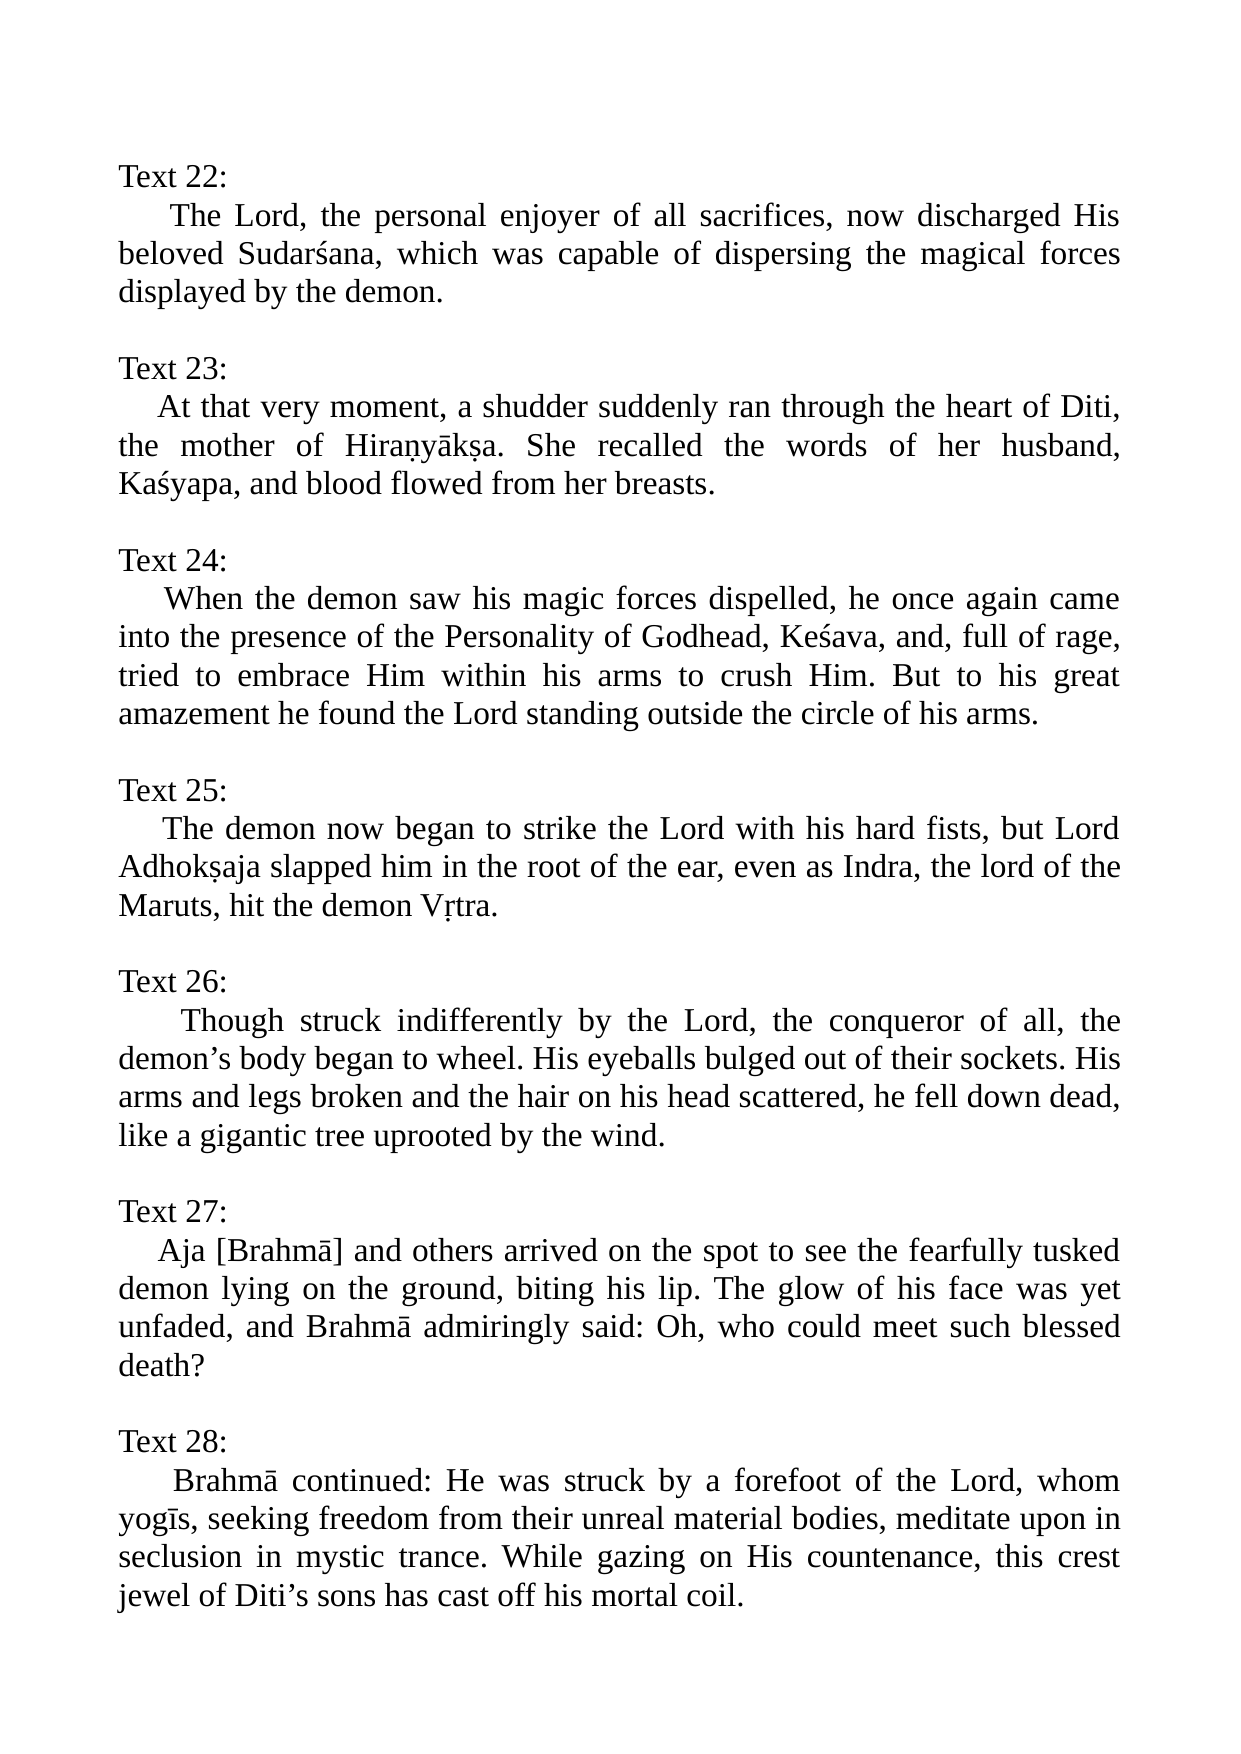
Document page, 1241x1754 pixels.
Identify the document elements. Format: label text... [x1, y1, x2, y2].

text When the demon saw his magic forces dispelled, he once again came into the presence of the Personality of Godhead, Keśava, and, full of rage, tried to embrace Him within his arms to crush Him. But to his great amazement he found the Lord standing outside the circle of his arms. [118, 578, 1122, 731]
text Text 25: [118, 770, 1122, 808]
text Text 27: [118, 1191, 1122, 1230]
text Though struck indifferently by the Lord, the conqueror of all, the demon’s body began to wheel. His eyeballs bulged out of their sockets. His arms and legs broken and the hair on his head scattered, he fell down dead, like a gigantic tree uprooted by the wind. [118, 1000, 1122, 1153]
text Text 22: [118, 156, 1122, 195]
text The demon now began to strike the Lord with his hard fists, but Lord Adhokṣaja slapped him in the root of the ear, even as Indra, the lord of the Maruts, hit the demon Vṛtra. [118, 808, 1122, 923]
text Text 28: [118, 1421, 1122, 1460]
text Text 24: [118, 540, 1122, 578]
text Brahmā continued: He was struck by a forefoot of the Lord, whom yogīs, seeking freedom from their unreal material bodies, meditate upon in seclusion in mystic trance. While gazing on His countenance, this crest jewel of Diti’s sons has cast off his mortal coil. [118, 1460, 1122, 1613]
text Text 23: [118, 348, 1122, 386]
text Text 26: [118, 961, 1122, 1000]
text At that very moment, a shudder suddenly ran through the heart of Diti, the mother of Hiraṇyākṣa. She recalled the words of her husband, Kaśyapa, and blood flowed from her breasts. [118, 386, 1122, 501]
text The Lord, the personal enjoyer of all sacrifices, now discharged His beloved Sudarśana, which was capable of dispersing the magical forces displayed by the demon. [118, 195, 1122, 310]
text Aja [Brahmā] and others arrived on the spot to see the fearfully tusked demon lying on the ground, biting his lip. The glow of his face was yet unfaded, and Brahmā admiringly said: Oh, who could meet such blessed death? [118, 1230, 1122, 1383]
